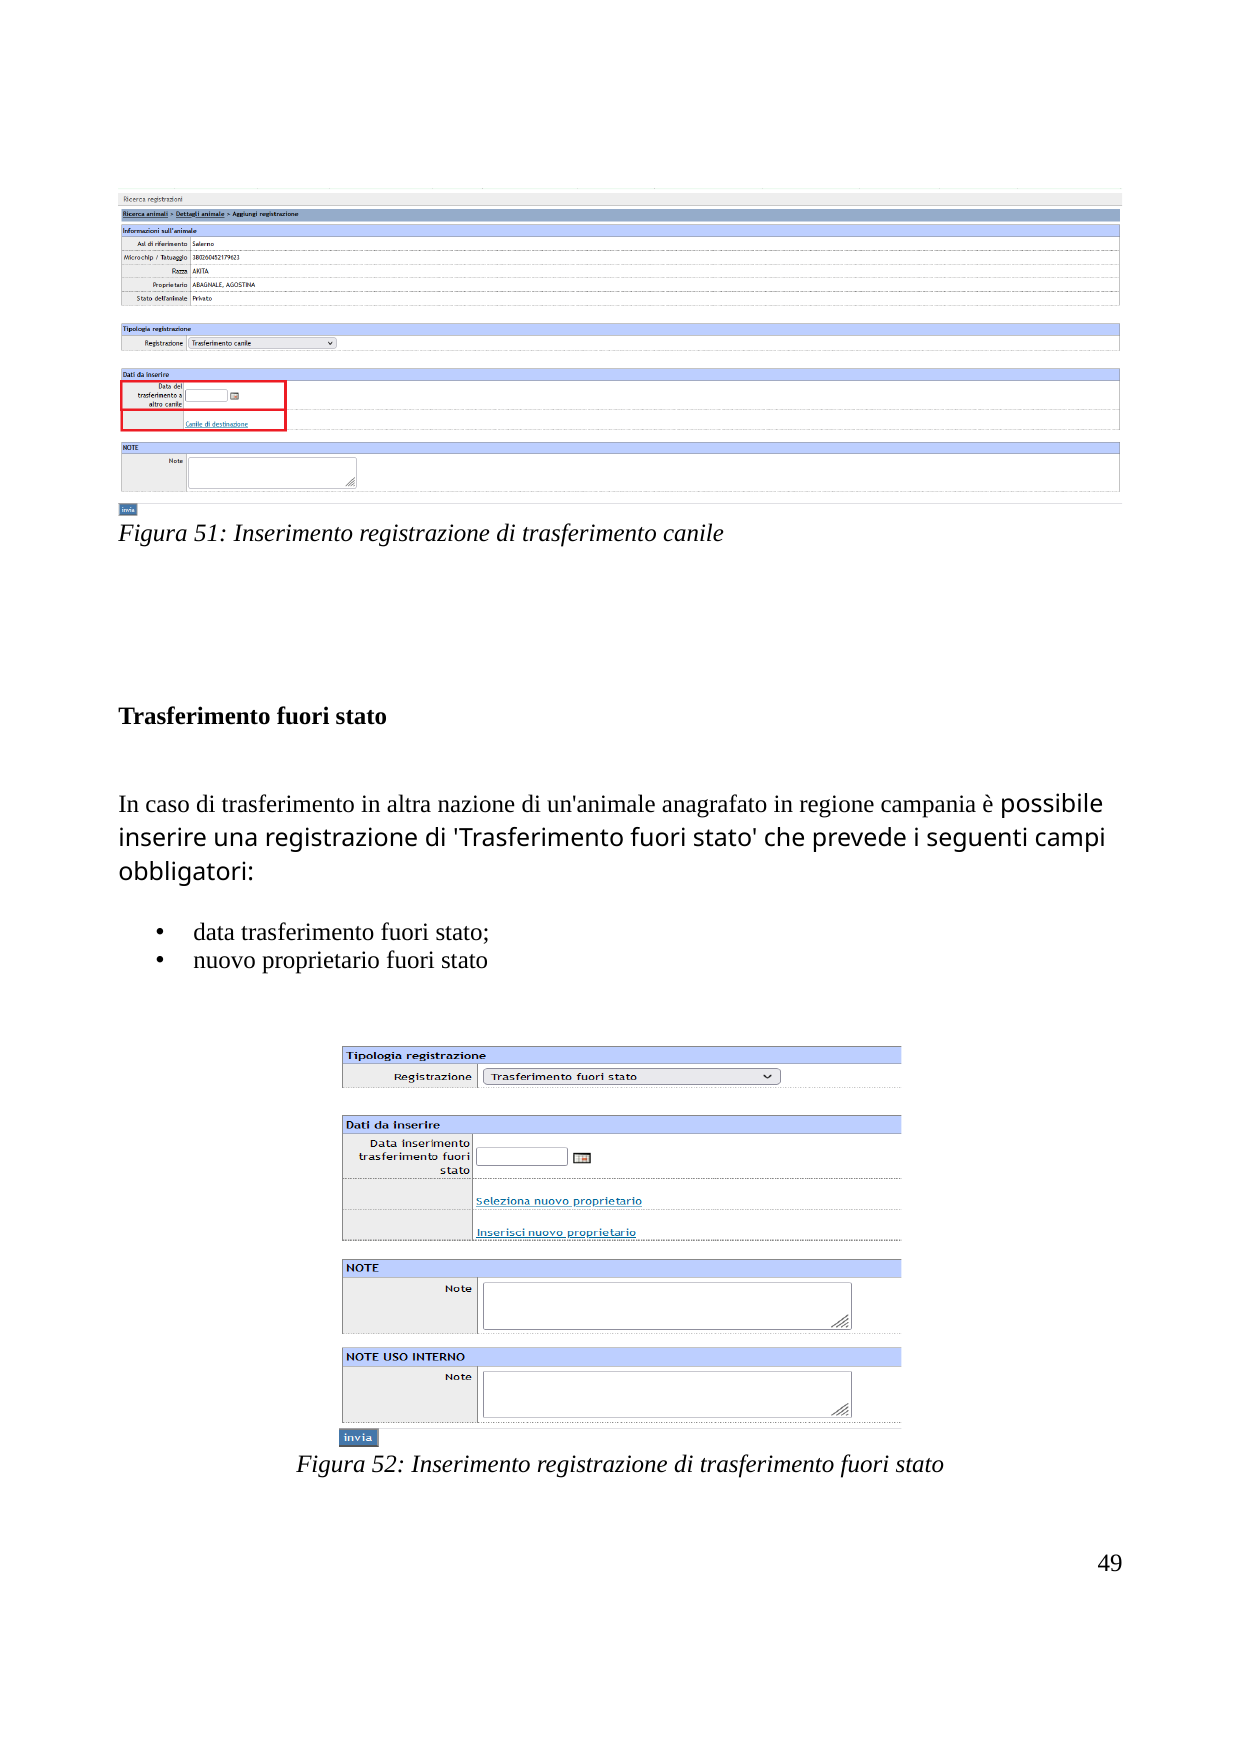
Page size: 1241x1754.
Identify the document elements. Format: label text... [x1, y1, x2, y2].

text Trasferimento fuori stato [118, 701, 1122, 730]
text obbligatori: [118, 854, 1122, 888]
list data trasferimento fuori stato; [156, 917, 1122, 945]
text Figura 52: Inserimento registrazione di trasferimento fuori stato [118, 1042, 1122, 1478]
text Figura 51: Inserimento registrazione di trasferimento canile [118, 519, 1122, 547]
text In caso di trasferimento in altra nazione di un'animale anagrafato in regione campania è possibile inserire una registrazione di 'Trasferimento fuori stato' che prevede i seguenti campi [118, 786, 1122, 854]
list nuovo proprietario fuori stato [156, 945, 1122, 974]
